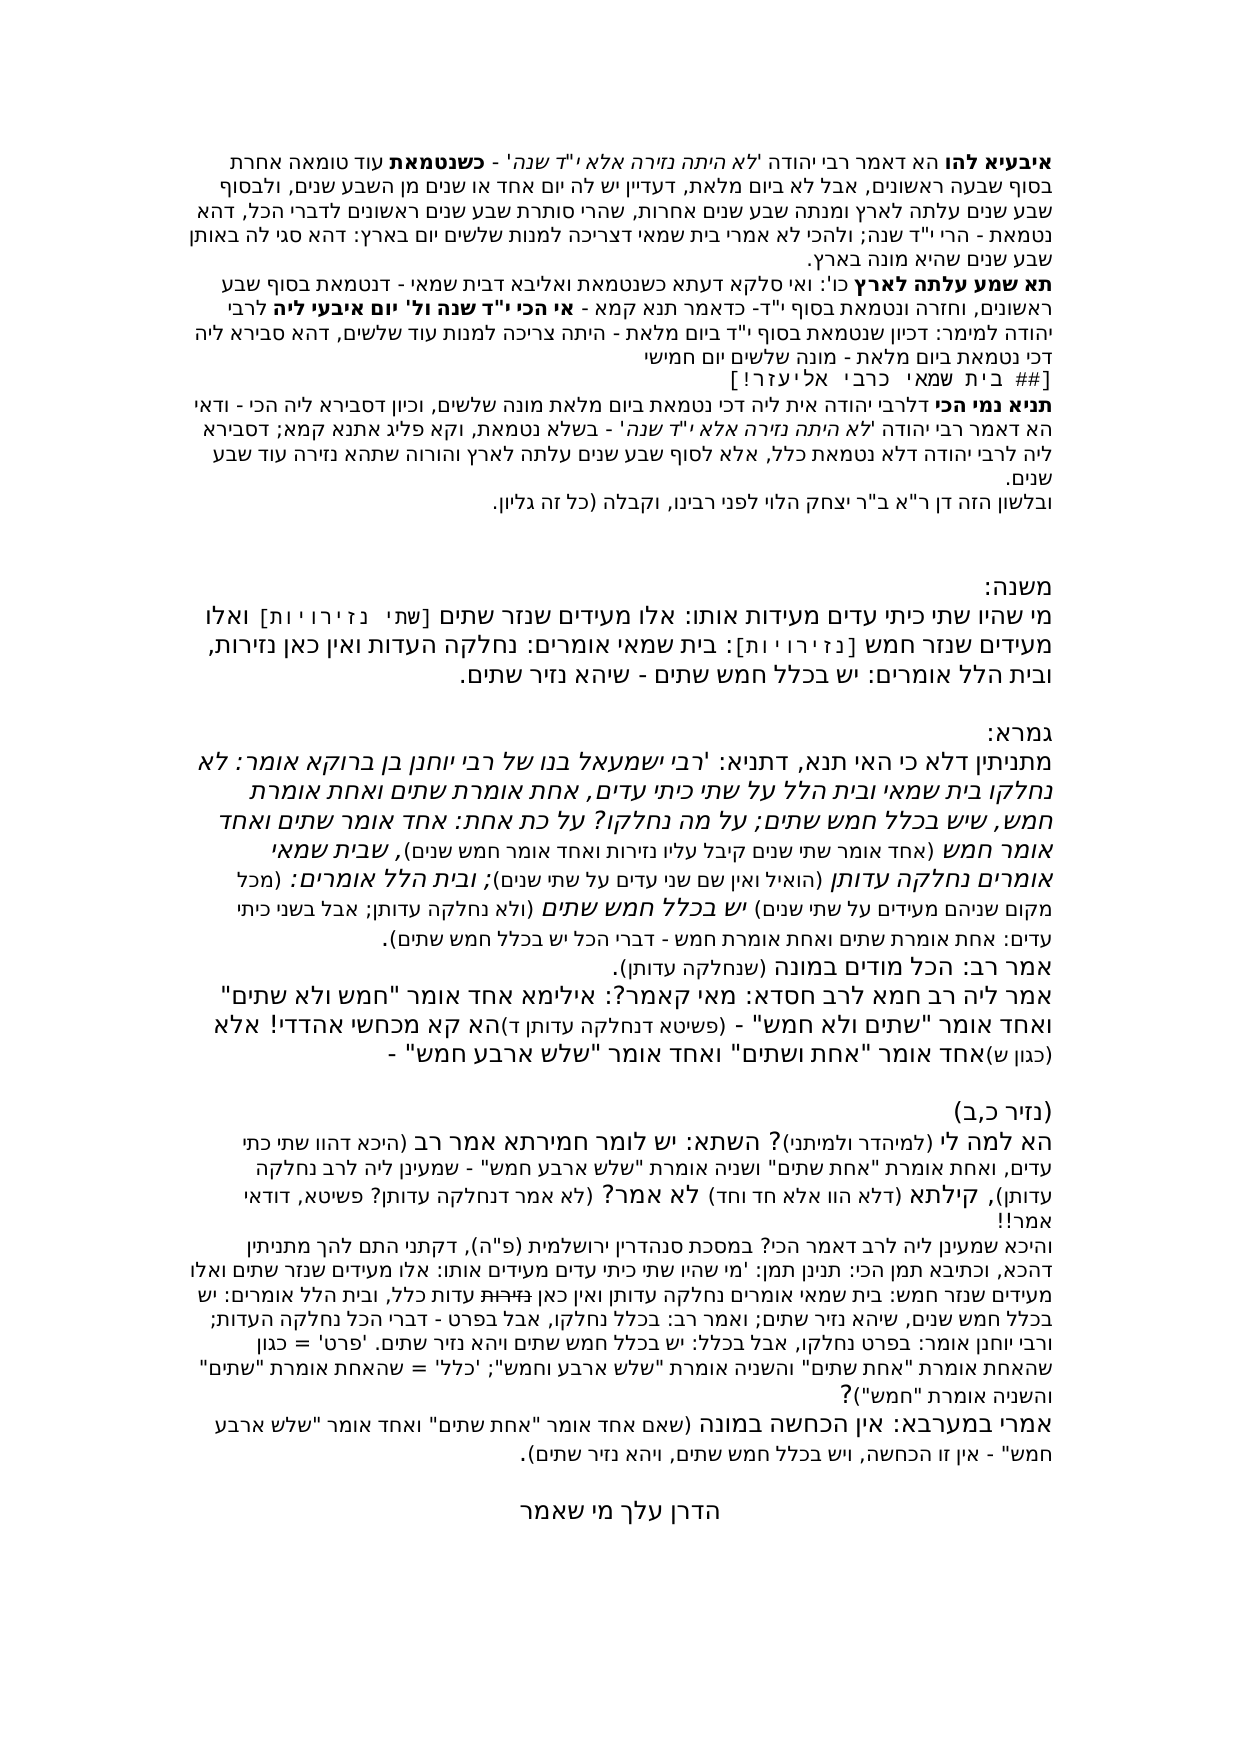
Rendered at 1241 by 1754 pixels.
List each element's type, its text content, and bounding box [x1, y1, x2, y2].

text והיכא שמעינן ליה לרב דאמר הכי? במסכת סנהדרין ירושלמית (פ"ה), דקתני התם להך מתניתין דהכא, וכתיבא תמן הכי: תנינן תמן: 'מי שהיו שתי כיתי עדים מעידים אותו: אלו מעידים שנזר שתים ואלו מעידים שנזר חמש: בית שמאי אומרים נחלקה עדותן ואין כאן נזירות עדות כלל, ובית הלל אומרים: יש בכלל חמש שנים, שיהא נזיר שתים; ואמר רב: בכלל נחלקו, אבל בפרט - דברי הכל נחלקה העדות; ורבי יוחנן אומר: בפרט נחלקו, אבל בכלל: יש בכלל חמש שתים ויהא נזיר שתים. 'פרט' = כגון שהאחת אומרת "אחת שתים" והשניה אומרת "שלש ארבע וחמש"; 'כלל' = שהאחת אומרת "שתים" והשניה אומרת "חמש")? [187, 1234, 1053, 1409]
text [## בית שמאי כרבי אליעזר!] [187, 369, 1053, 393]
text תניא נמי הכי דלרבי יהודה אית ליה דכי נטמאת ביום מלאת מונה שלשים, וכיון דסבירא ליה הכי - ודאי הא דאמר רבי יהודה 'לא היתה נזירה אלא י"ד שנה' - בשלא נטמאת, וקא פליג אתנא קמא; דסבירא ליה לרבי יהודה דלא נטמאת כלל, אלא לסוף שבע שנים עלתה לארץ והורוה שתהא נזירה עוד שבע שנים. [187, 393, 1053, 490]
text תא שמע עלתה לארץ כו': ואי סלקא דעתא כשנטמאת ואליבא דבית שמאי - דנטמאת בסוף שבע ראשונים, וחזרה ונטמאת בסוף י"ד- כדאמר תנא קמא - אי הכי י"ד שנה ול' יום איבעי ליה לרבי יהודה למימר: דכיון שנטמאת בסוף י"ד ביום מלאת - היתה צריכה למנות עוד שלשים, דהא סבירא ליה דכי נטמאת ביום מלאת - מונה שלשים יום חמישי [187, 272, 1053, 369]
text מתניתין דלא כי האי תנא, דתניא: 'רבי ישמעאל בנו של רבי יוחנן בן ברוקא אומר: לא נחלקו בית שמאי ובית הלל על שתי כיתי עדים, אחת אומרת שתים ואחת אומרת חמש, שיש בכלל חמש שתים; על מה נחלקו? על כת אחת: אחד אומר שתים ואחד אומר חמש (אחד אומר שתי שנים קיבל עליו נזירות ואחד אומר חמש שנים), שבית שמאי אומרים נחלקה עדותן (הואיל ואין שם שני עדים על שתי שנים); ובית הלל אומרים: (מכל מקום שניהם מעידים על שתי שנים) יש בכלל חמש שתים (ולא נחלקה עדותן; אבל בשני כיתי עדים: אחת אומרת שתים ואחת אומרת חמש - דברי הכל יש בכלל חמש שתים). [187, 747, 1053, 952]
text אמר ליה רב חמא לרב חסדא: מאי קאמר?: אילימא אחד אומר "חמש ולא שתים" ואחד אומר "שתים ולא חמש" - (פשיטא דנחלקה עדותן ד)הא קא מכחשי אהדדי! אלא (כגון ש)אחד אומר "אחת ושתים" ואחד אומר "שלש ארבע חמש" - [187, 981, 1053, 1069]
text ובלשון הזה דן ר"א ב"ר יצחק הלוי לפני רבינו, וקבלה (כל זה גליון. [187, 490, 1053, 514]
text מי שהיו שתי כיתי עדים מעידות אותו: אלו מעידים שנזר שתים [שתי נזירויות] ואלו מעידים שנזר חמש [נזירויות]: בית שמאי אומרים: נחלקה העדות ואין כאן נזירות, ובית הלל אומרים: יש בכלל חמש שתים - שיהא נזיר שתים. [187, 601, 1053, 689]
text גמרא: [187, 718, 1053, 747]
text הא למה לי (למיהדר ולמיתני)? השתא: יש לומר חמירתא אמר רב (היכא דהוו שתי כתי עדים, ואחת אומרת "אחת שתים" ושניה אומרת "שלש ארבע חמש" - שמעינן ליה לרב נחלקה עדותן), קילתא (דלא הוו אלא חד וחד) לא אמר? (לא אמר דנחלקה עדותן? פשיטא, דודאי אמר!! [187, 1127, 1053, 1234]
text אמרי במערבא: אין הכחשה במונה (שאם אחד אומר "אחת שתים" ואחד אומר "שלש ארבע חמש" - אין זו הכחשה, ויש בכלל חמש שתים, ויהא נזיר שתים). [187, 1409, 1053, 1467]
text משנה: [187, 572, 1053, 601]
text אמר רב: הכל מודים במונה (שנחלקה עדותן). [187, 952, 1053, 981]
text (נזיר כ,ב) [187, 1098, 1053, 1127]
text איבעיא להו הא דאמר רבי יהודה 'לא היתה נזירה אלא י"ד שנה' - כשנטמאת עוד טומאה אחרת בסוף שבעה ראשונים, אבל לא ביום מלאת, דעדיין יש לה יום אחד או שנים מן השבע שנים, ולבסוף שבע שנים עלתה לארץ ומנתה שבע שנים אחרות, שהרי סותרת שבע שנים ראשונים לדברי הכל, דהא נטמאת - הרי י"ד שנה; ולהכי לא אמרי בית שמאי דצריכה למנות שלשים יום בארץ: דהא סגי לה באותן שבע שנים שהיא מונה בארץ. [187, 150, 1053, 272]
text הדרן עלך מי שאמר [187, 1496, 1053, 1525]
